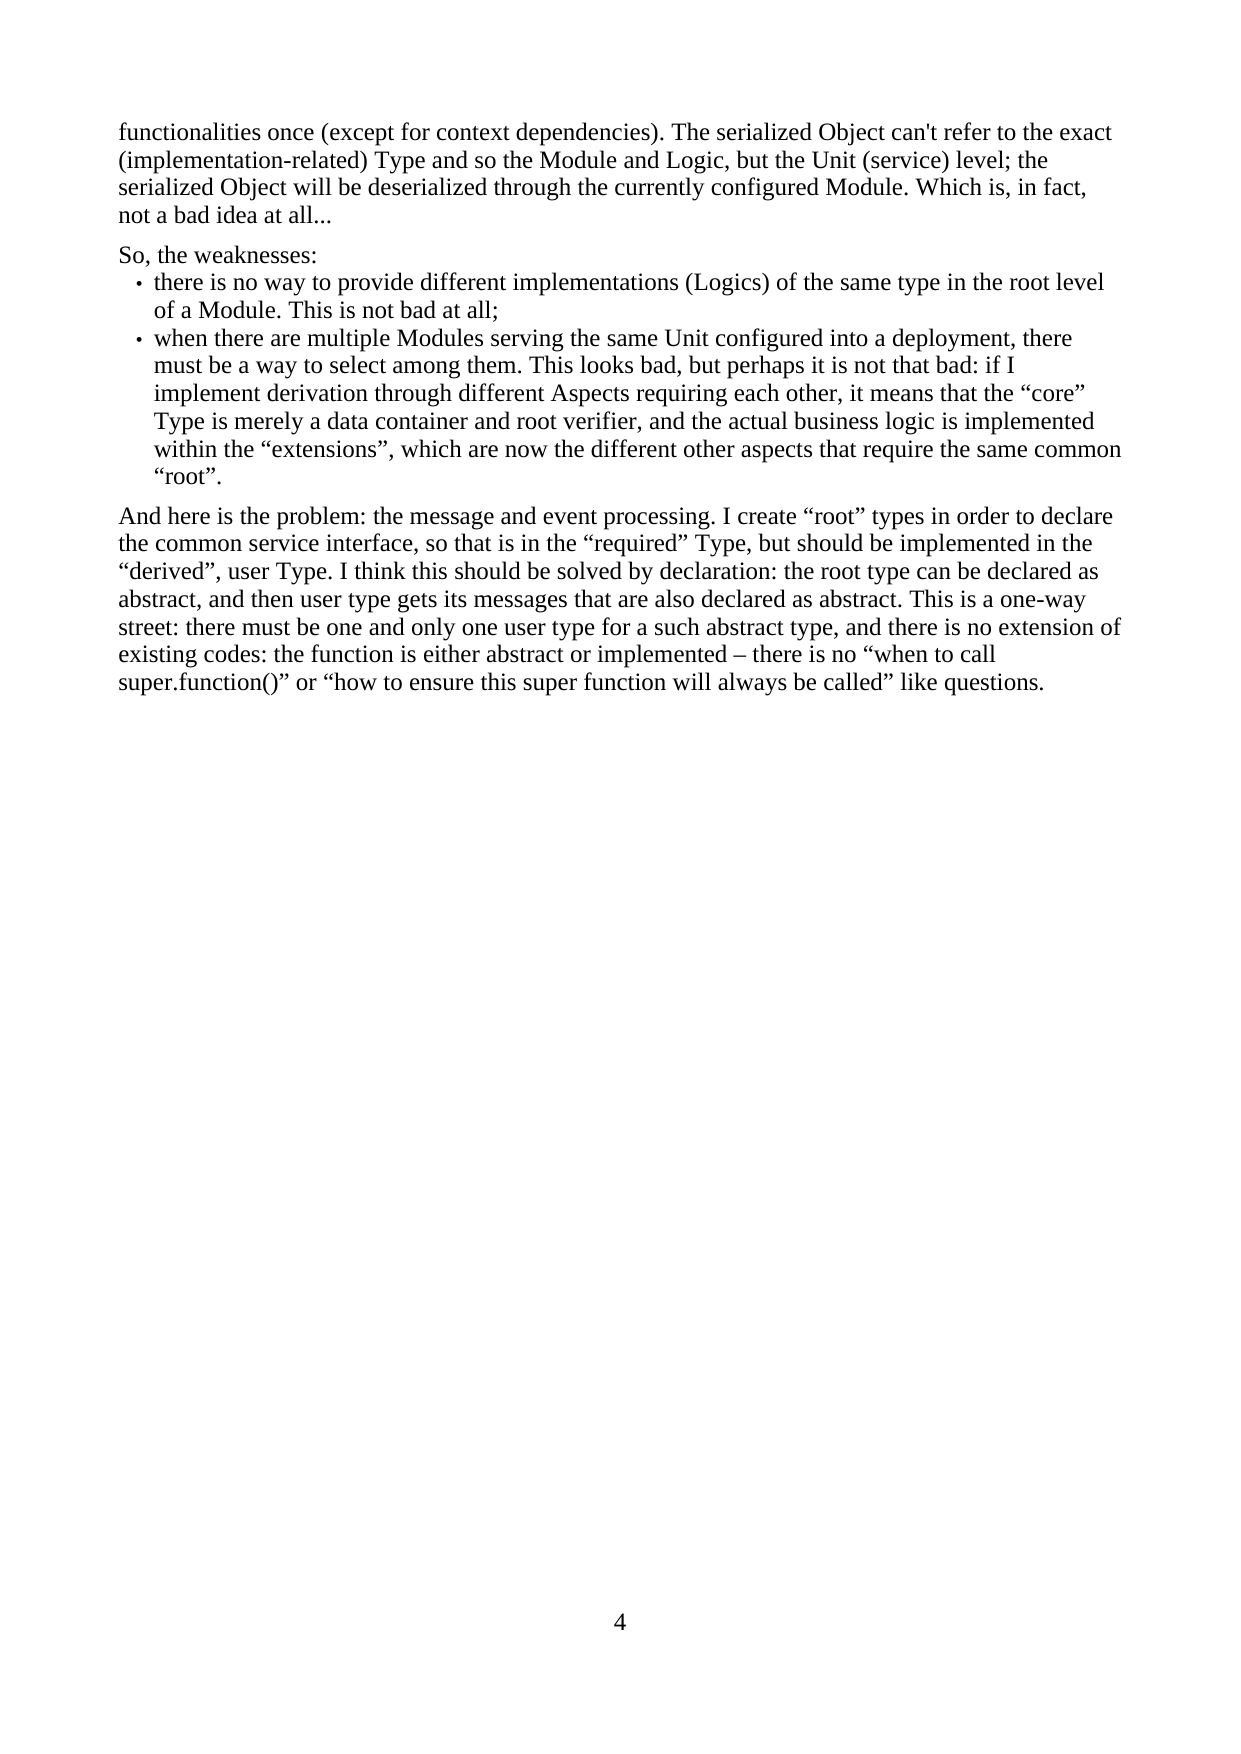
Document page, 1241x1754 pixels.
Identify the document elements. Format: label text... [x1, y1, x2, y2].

text functionalities once (except for context dependencies). The serialized Object can't refer to the exact (implementation-related) Type and so the Module and Logic, but the Unit (service) level; the serialized Object will be deserialized through the currently configured Module. Which is, in fact, not a bad idea at all... [118, 118, 1122, 229]
text And here is the problem: the message and event processing. I create “root” types in order to declare the common service interface, so that is in the “required” Type, but should be implemented in the “derived”, user Type. I think this should be solved by declaration: the root type can be declared as abstract, and then user type gets its messages that are also declared as abstract. This is a one-way street: there must be one and only one user type for a such abstract type, and there is no extension of existing codes: the function is either abstract or implemented – there is no “when to call super.function()” or “how to ensure this super function will always be called” like questions. [118, 502, 1122, 696]
list there is no way to provide different implementations (Logics) of the same type in the root level of a Module. This is not bad at all; [136, 268, 1122, 324]
text So, the weaknesses: [118, 241, 1122, 268]
list when there are multiple Modules serving the same Unit configured into a deployment, there must be a way to select among them. This looks bad, but perhaps it is not that bad: if I implement derivation through different Aspects requiring each other, it means that the “core” Type is merely a data container and root verifier, and the actual business logic is implemented within the “extensions”, which are now the different other aspects that require the same common “root”. [136, 324, 1122, 490]
